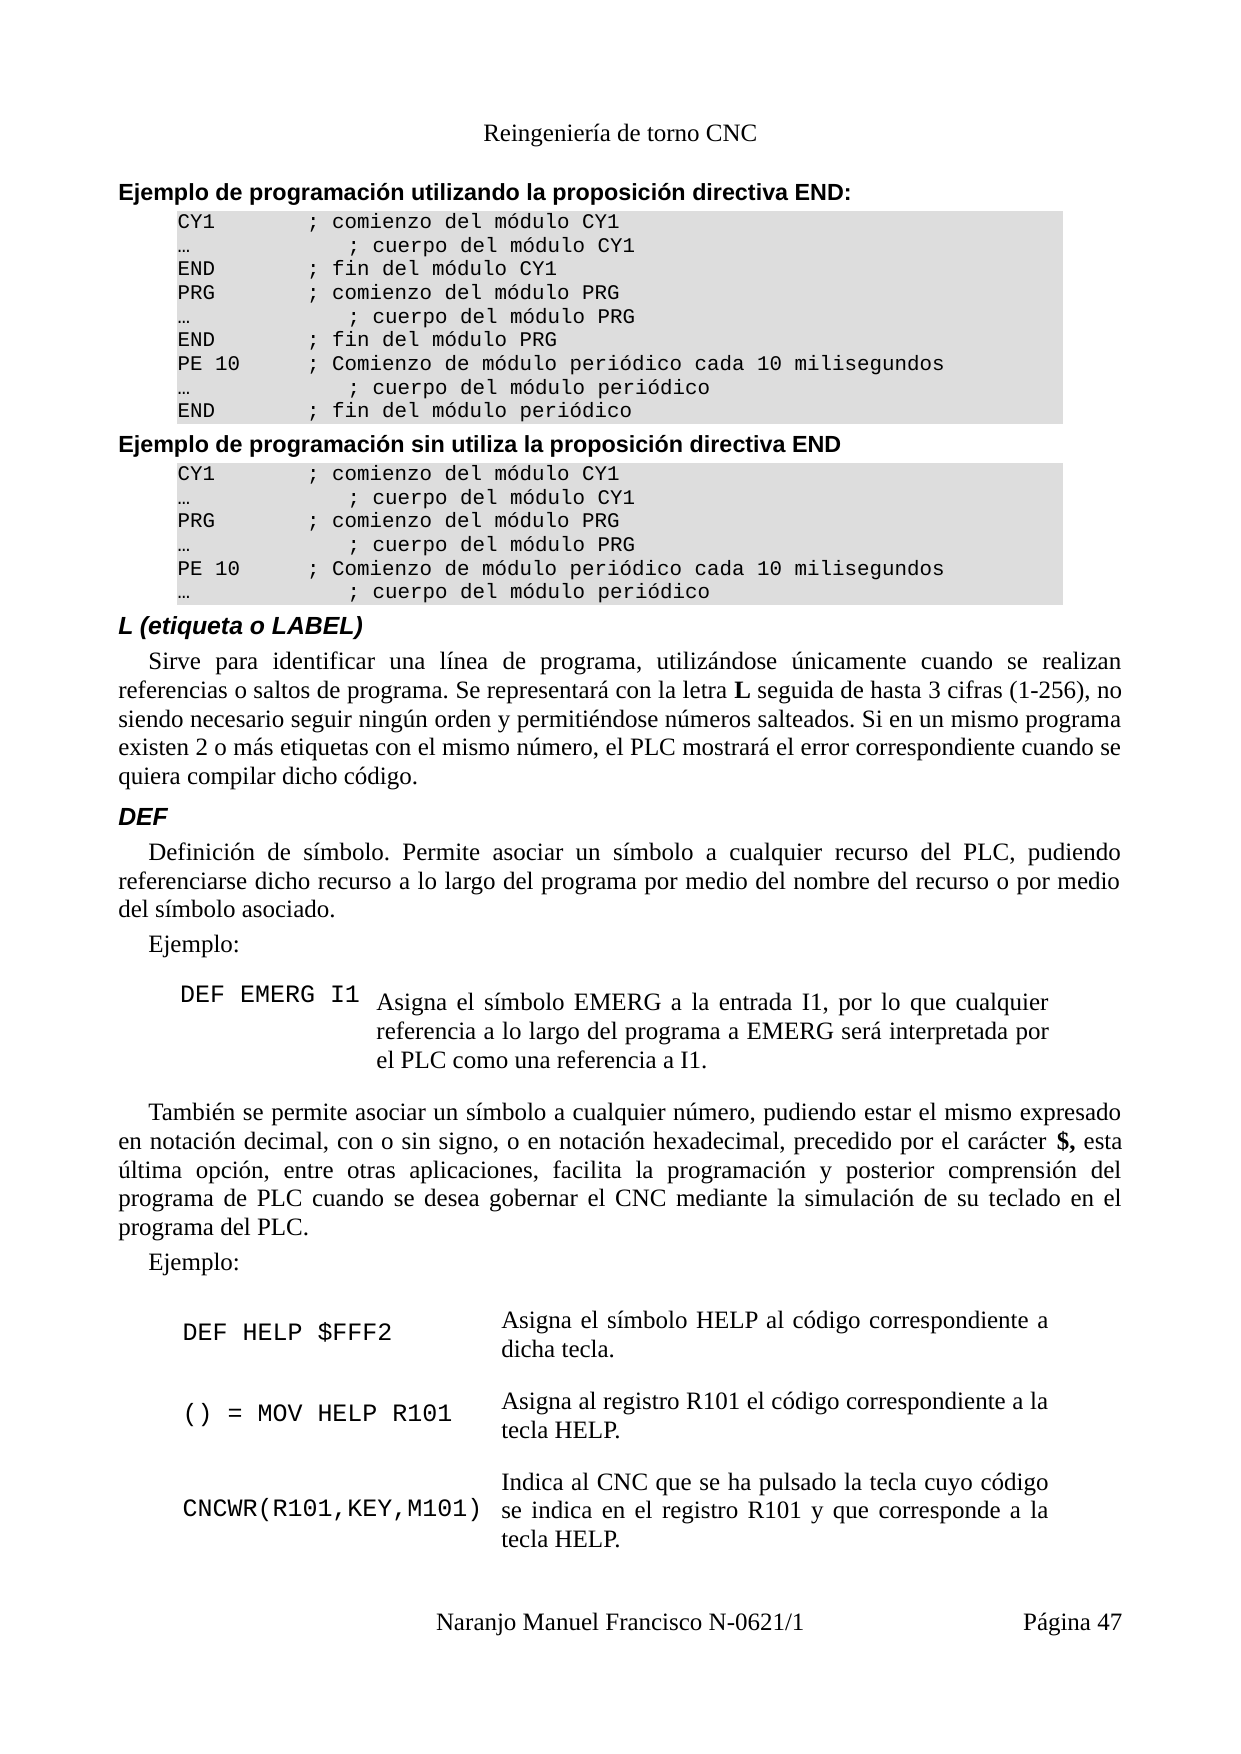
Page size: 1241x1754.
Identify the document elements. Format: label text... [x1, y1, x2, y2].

table_cell Indica al CNC que se ha pulsado la tecla cuyo código se indica en el registro R101 y que corresponde a la tecla HELP. [495, 1455, 1055, 1565]
text … ; cuerpo del módulo periódico [177, 377, 1063, 400]
text … ; cuerpo del módulo PRG [177, 534, 1063, 558]
table_cell CNCWR(R101,KEY,M101) [177, 1455, 495, 1565]
text … ; cuerpo del módulo periódico [177, 581, 1063, 605]
table_header Asigna el símbolo EMERG a la entrada I1, por lo que cualquier referencia a lo largo del programa a EMERG será interpretada por el PLC como una referencia a I1. [371, 976, 1055, 1085]
text PE 10 ; Comienzo de módulo periódico cada 10 milisegundos [177, 353, 1063, 377]
table_cell () = MOV HELP R101 [177, 1374, 495, 1455]
subtitle L (etiqueta o LABEL) [118, 611, 1122, 640]
text PE 10 ; Comienzo de módulo periódico cada 10 milisegundos [177, 558, 1063, 581]
text … ; cuerpo del módulo CY1 [177, 487, 1063, 511]
text … ; cuerpo del módulo PRG [177, 306, 1063, 329]
text Sirve para identificar una línea de programa, utilizándose únicamente cuando se realizan referencias o saltos de programa. Se representará con la letra L seguida de hasta 3 cifras (1-256), no siendo necesario seguir ningún orden y permitiéndose números salteados. Si en un mismo programa existen 2 o más etiquetas con el mismo número, el PLC mostrará el error correspondiente cuando se quiera compilar dicho código. [118, 646, 1122, 790]
text También se permite asociar un símbolo a cualquier número, pudiendo estar el mismo expresado en notación decimal, con o sin signo, o en notación hexadecimal, precedido por el carácter $, esta última opción, entre otras aplicaciones, facilita la programación y posterior comprensión del programa de PLC cuando se desea gobernar el CNC mediante la simulación de su teclado en el programa del PLC. [118, 1097, 1122, 1241]
text Definición de símbolo. Permite asociar un símbolo a cualquier recurso del PLC, pudiendo referenciarse dicho recurso a lo largo del programa por medio del nombre del recurso o por medio del símbolo asociado. [118, 837, 1122, 923]
subtitle DEF [118, 802, 1122, 831]
text CY1 ; comienzo del módulo CY1 [177, 211, 1063, 235]
table_header DEF EMERG I1 [174, 976, 371, 1085]
subtitle Ejemplo de programación utilizando la proposición directiva END: [118, 178, 1122, 205]
text … ; cuerpo del módulo CY1 [177, 235, 1063, 258]
text END ; fin del módulo PRG [177, 329, 1063, 353]
text PRG ; comienzo del módulo PRG [177, 511, 1063, 534]
text END ; fin del módulo CY1 [177, 258, 1063, 282]
text CY1 ; comienzo del módulo CY1 [177, 463, 1063, 487]
text END ; fin del módulo periódico [177, 400, 1063, 424]
text Ejemplo: [118, 929, 1122, 958]
table_header Asigna el símbolo HELP al código correspondiente a dicha tecla. [495, 1294, 1055, 1374]
subtitle Ejemplo de programación sin utiliza la proposición directiva END [118, 430, 1122, 457]
table_cell Asigna al registro R101 el código correspondiente a la tecla HELP. [495, 1374, 1055, 1455]
table_header DEF HELP $FFF2 [177, 1294, 495, 1374]
text Ejemplo: [118, 1247, 1122, 1276]
text PRG ; comienzo del módulo PRG [177, 282, 1063, 306]
